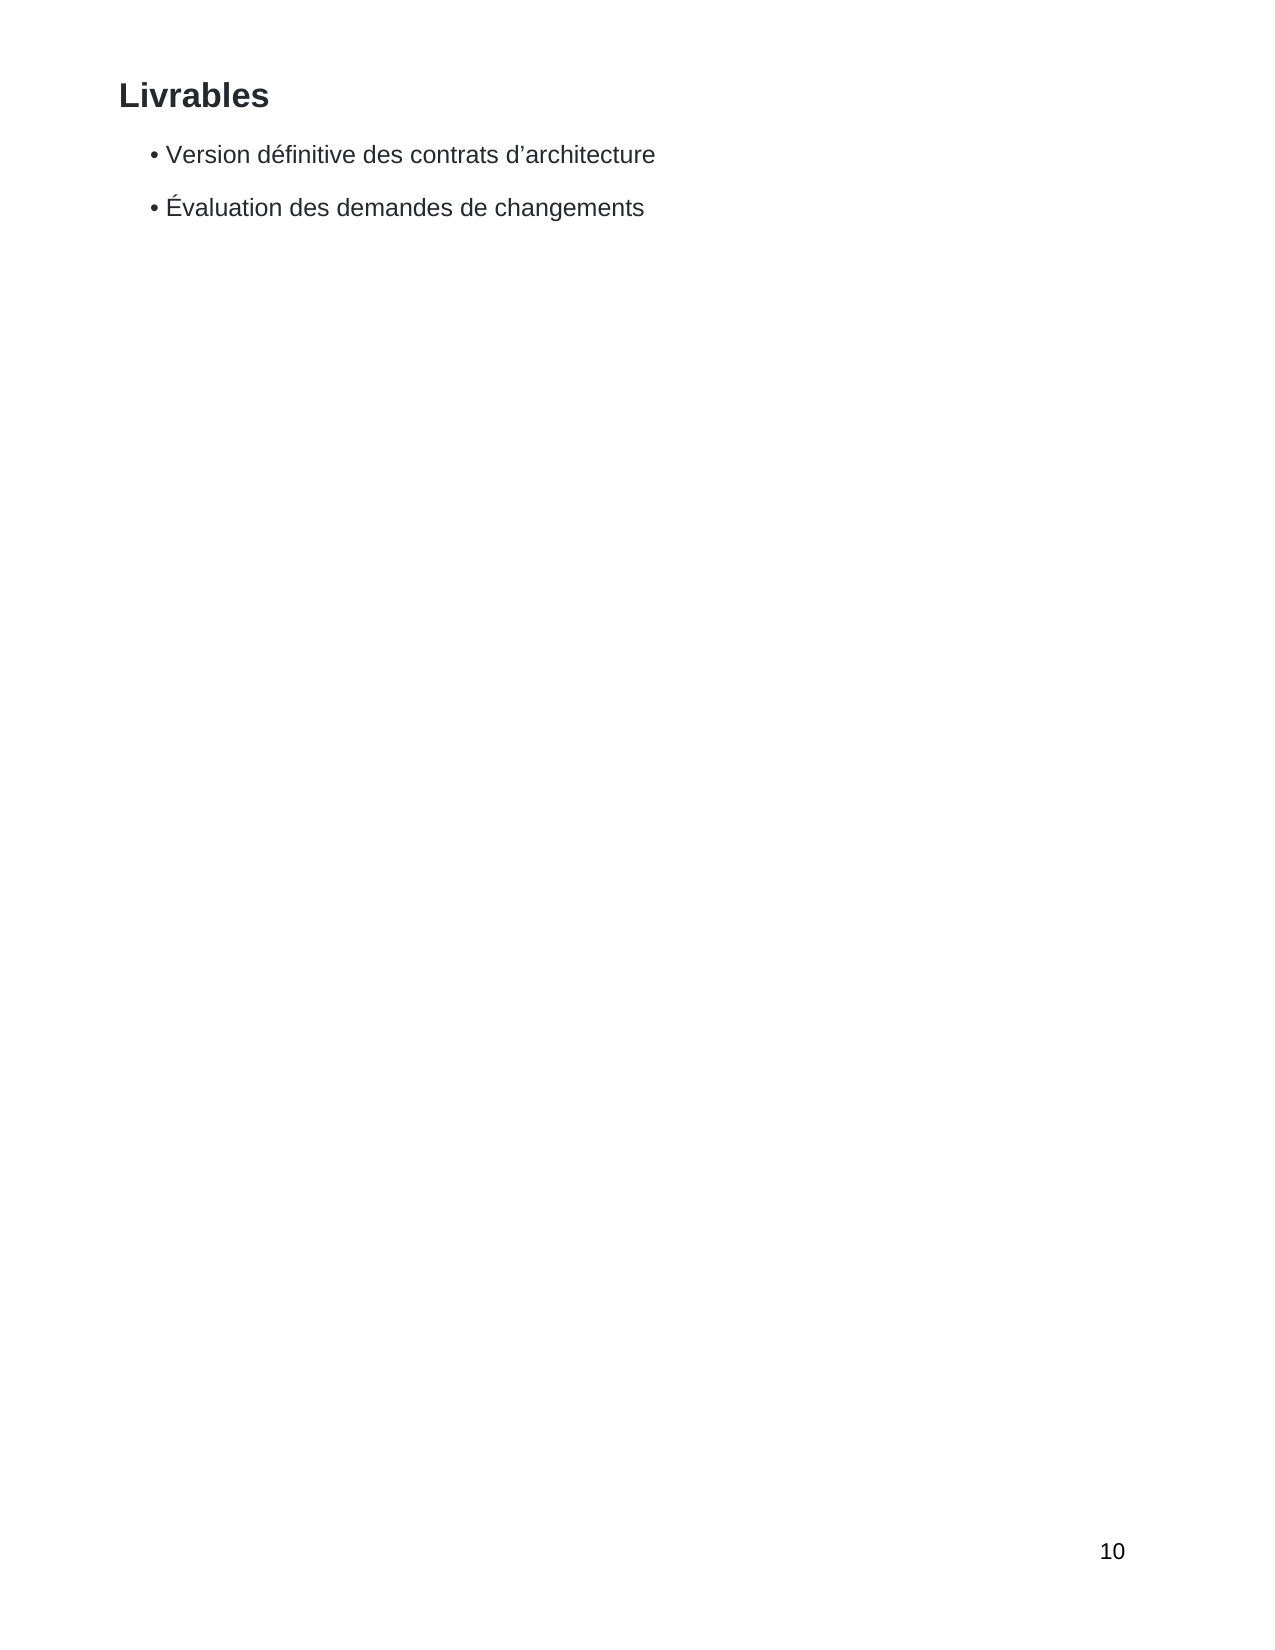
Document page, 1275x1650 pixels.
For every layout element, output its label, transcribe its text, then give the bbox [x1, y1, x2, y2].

text • Évaluation des demandes de changements [150, 193, 1125, 222]
text • Version définitive des contrats d’architecture [150, 139, 1125, 168]
subtitle Livrables [119, 75, 1125, 114]
